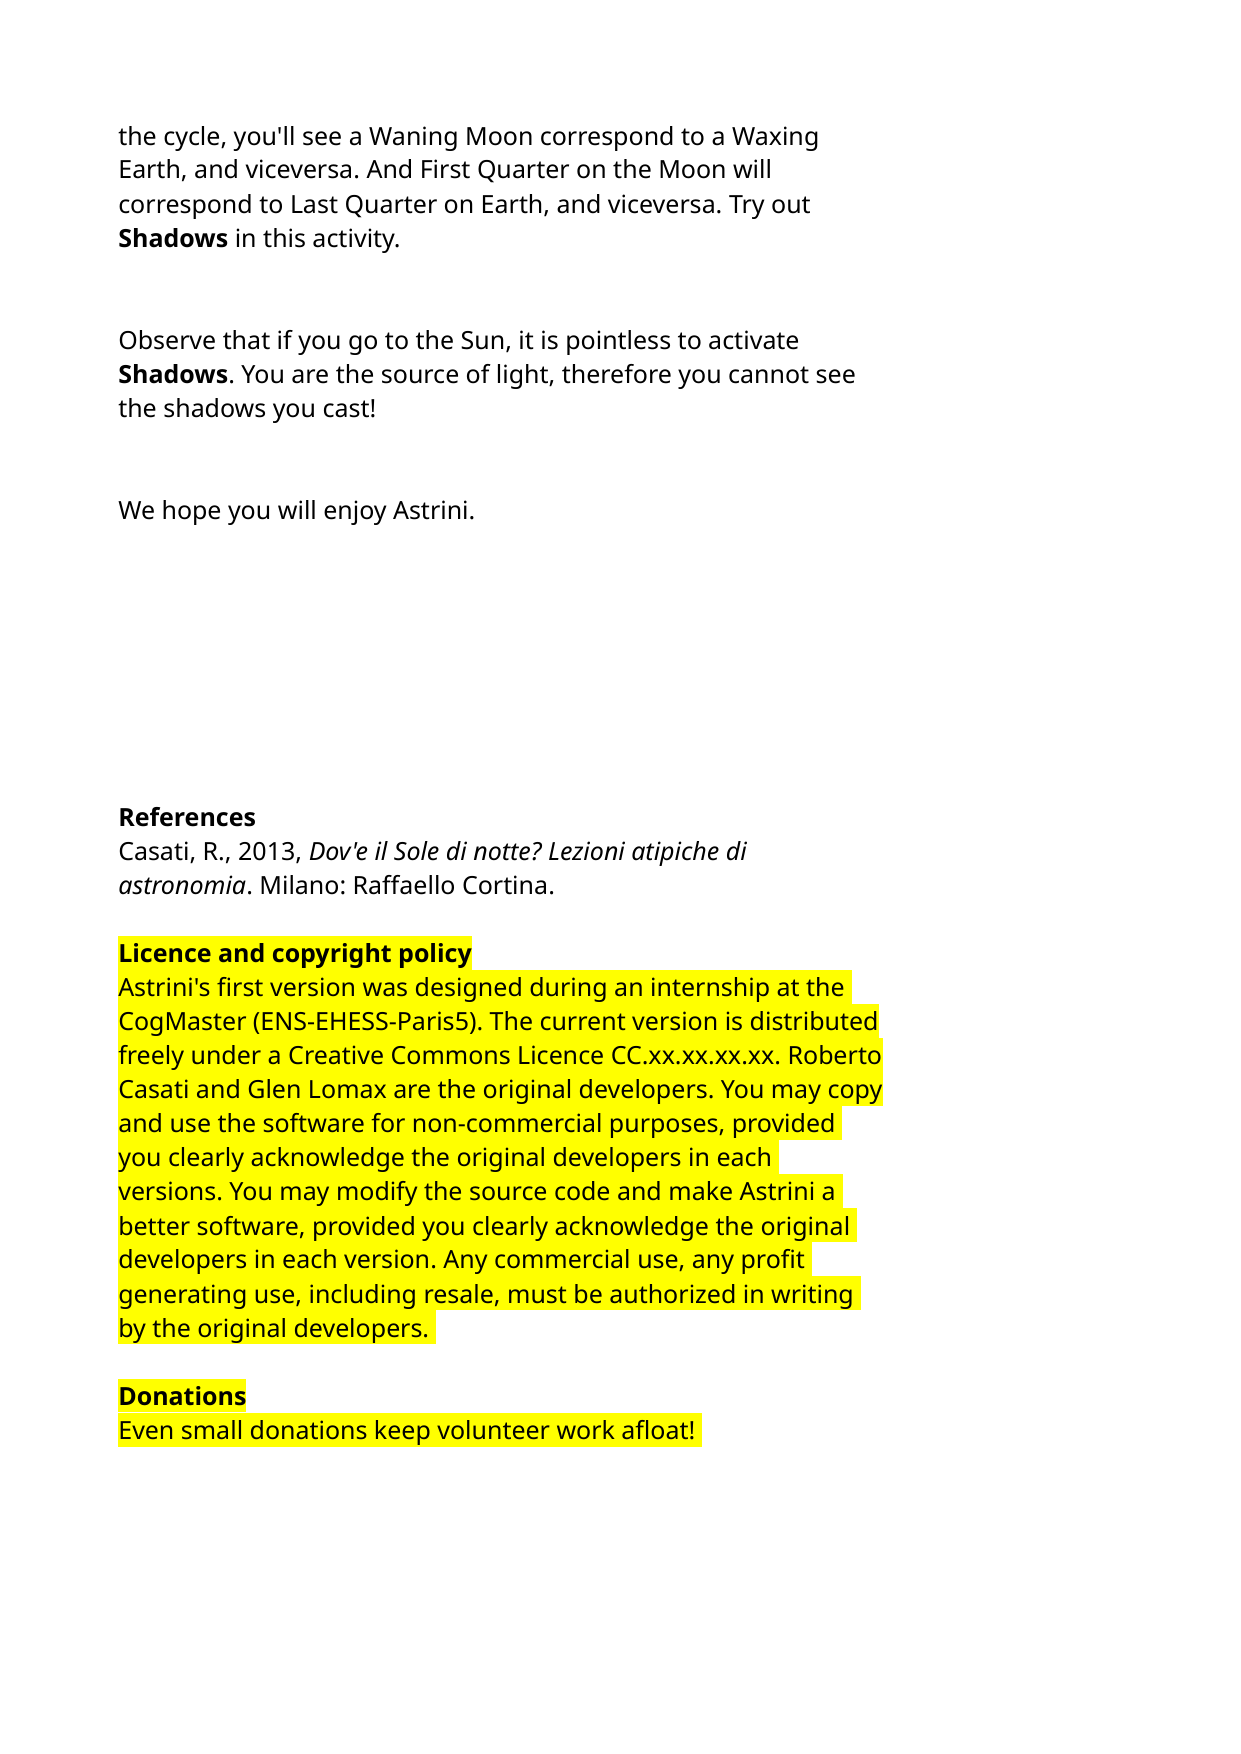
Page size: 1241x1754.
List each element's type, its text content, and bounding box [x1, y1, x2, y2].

text We hope you will enjoy Astrini. [118, 493, 883, 527]
text Astrini's first version was designed during an internship at the CogMaster (ENS-EHESS-Paris5). The current version is distributed freely under a Creative Commons Licence CC.xx.xx.xx.xx. Roberto Casati and Glen Lomax are the original developers. You may copy and use the software for non-commercial purposes, provided you clearly acknowledge the original developers in each versions. You may modify the source code and make Astrini a better software, provided you clearly acknowledge the original developers in each version. Any commercial use, any profit generating use, including resale, must be authorized in writing by the original developers. [118, 970, 883, 1344]
text the cycle, you'll see a Waning Moon correspond to a Waxing Earth, and viceversa. And First Quarter on the Moon will correspond to Last Quarter on Earth, and viceversa. Try out Shadows in this activity. [118, 118, 883, 254]
text Observe that if you go to the Sun, it is pointless to activate Shadows. You are the source of light, therefore you cannot see the shadows you cast! [118, 322, 883, 425]
text Even small donations keep volunteer work afloat! [118, 1412, 883, 1447]
text Donations [118, 1378, 883, 1412]
text References [118, 799, 883, 833]
text Licence and copyright policy [118, 936, 883, 970]
text Casati, R., 2013, Dov'e il Sole di notte? Lezioni atipiche di astronomia. Milano: Raffaello Cortina. [118, 833, 883, 902]
